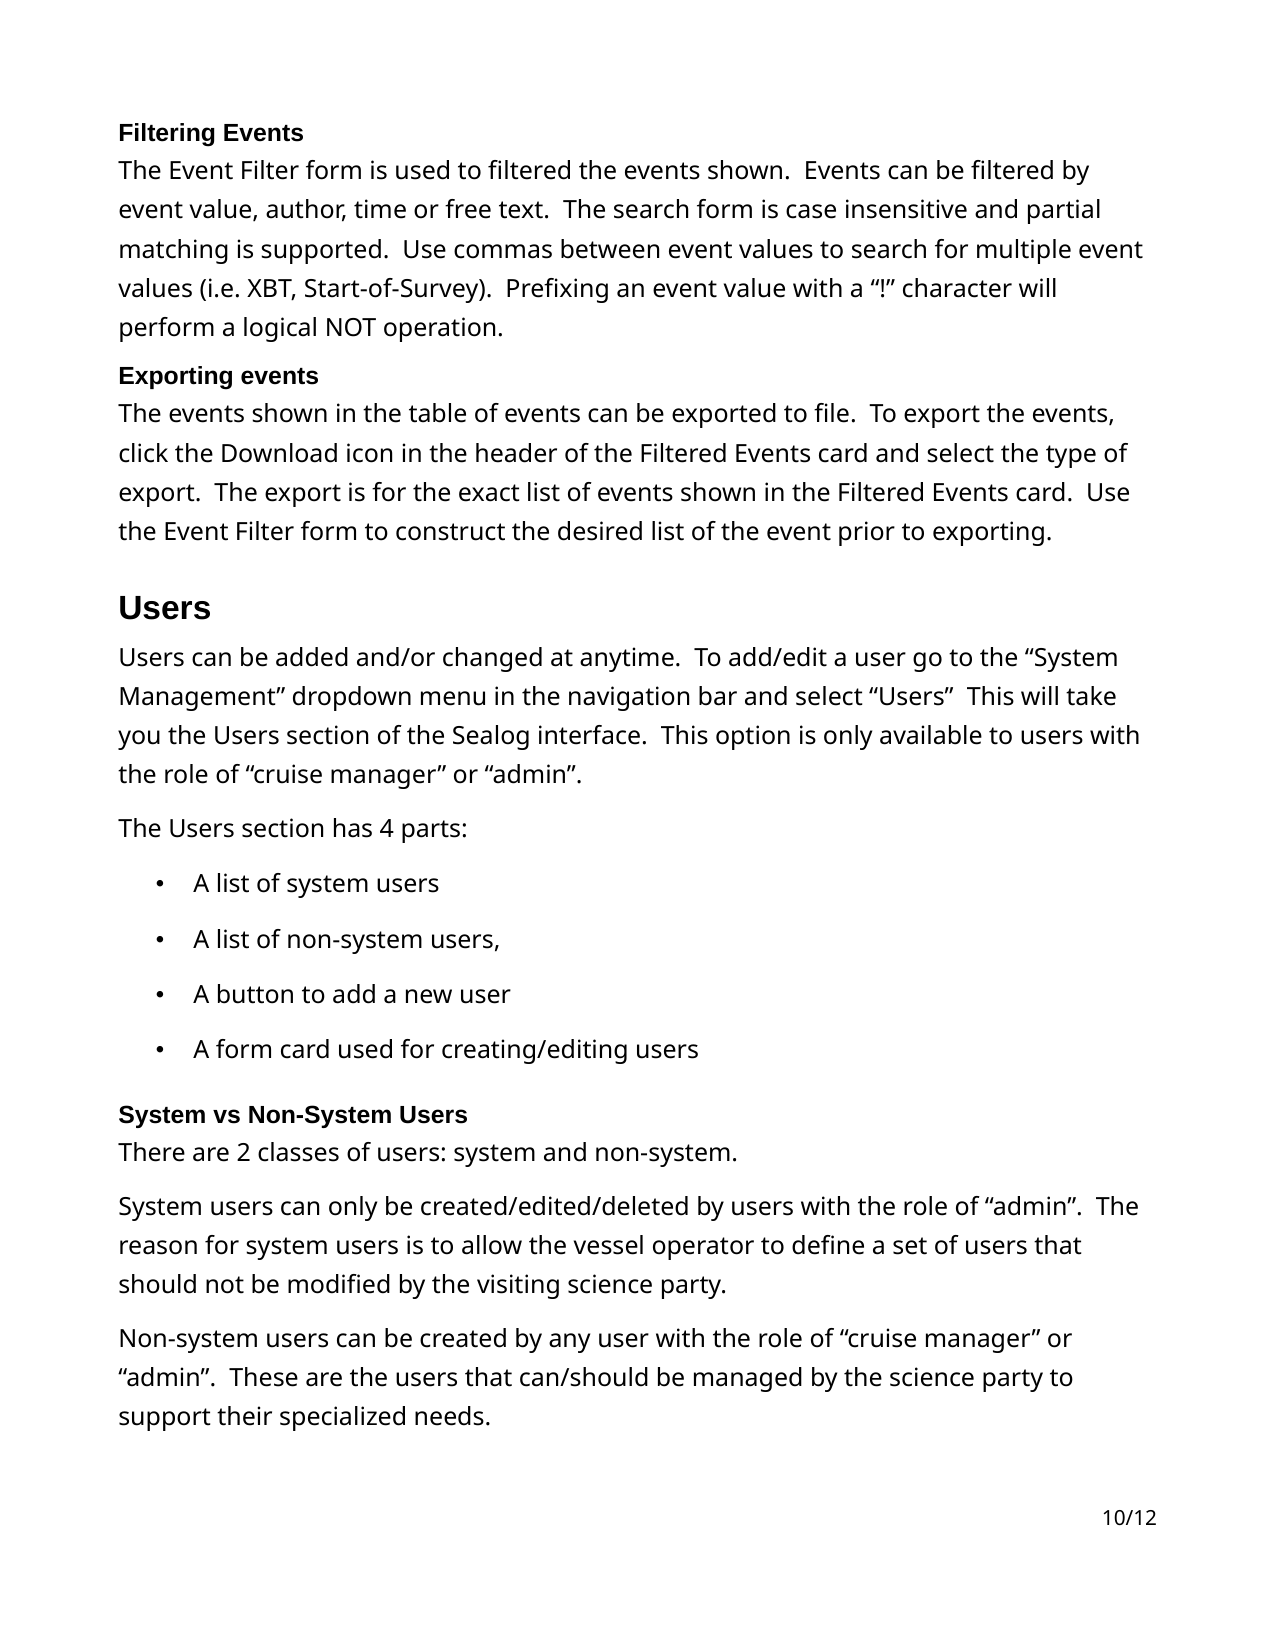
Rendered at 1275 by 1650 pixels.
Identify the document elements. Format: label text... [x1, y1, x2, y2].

text The events shown in the table of events can be exported to file. To export the events, click the Download icon in the header of the Filtered Events card and select the type of export. The export is for the exact list of events shown in the Filtered Events card. Use the Event Filter form to construct the desired list of the event prior to exporting. [118, 396, 1157, 548]
list A button to add a new user [156, 977, 1157, 1011]
text Non-system users can be created by any user with the role of “cruise manager” or “admin”. These are the users that can/should be managed by the science party to support their specialized needs. [118, 1321, 1157, 1433]
list A form card used for creating/editing users [156, 1032, 1157, 1066]
subtitle Filtering Events [118, 118, 1157, 147]
text The Event Filter form is used to filtered the events shown. Events can be filtered by event value, author, time or free text. The search form is case insensitive and partial matching is supported. Use commas between event values to search for multiple event values (i.e. XBT, Start-of-Survey). Prefixing an event value with a “!” character will perform a logical NOT operation. [118, 153, 1157, 344]
list A list of non-system users, [156, 921, 1157, 955]
subtitle Exporting events [118, 361, 1157, 390]
text There are 2 classes of users: system and non-system. [118, 1135, 1157, 1169]
text Users can be added and/or changed at anytime. To add/edit a user go to the “System Management” dropdown menu in the navigation bar and select “Users” This will take you the Users section of the Sealog interface. This option is only available to users with the role of “cruise manager” or “admin”. [118, 639, 1157, 791]
list A list of system users [156, 866, 1157, 900]
text System users can only be created/edited/deleted by users with the role of “admin”. The reason for system users is to allow the vessel operator to define a set of users that should not be modified by the visiting science party. [118, 1189, 1157, 1301]
subtitle System vs Non-System Users [118, 1100, 1157, 1129]
subtitle Users [118, 588, 1157, 627]
text The Users section has 4 parts: [118, 811, 1157, 844]
